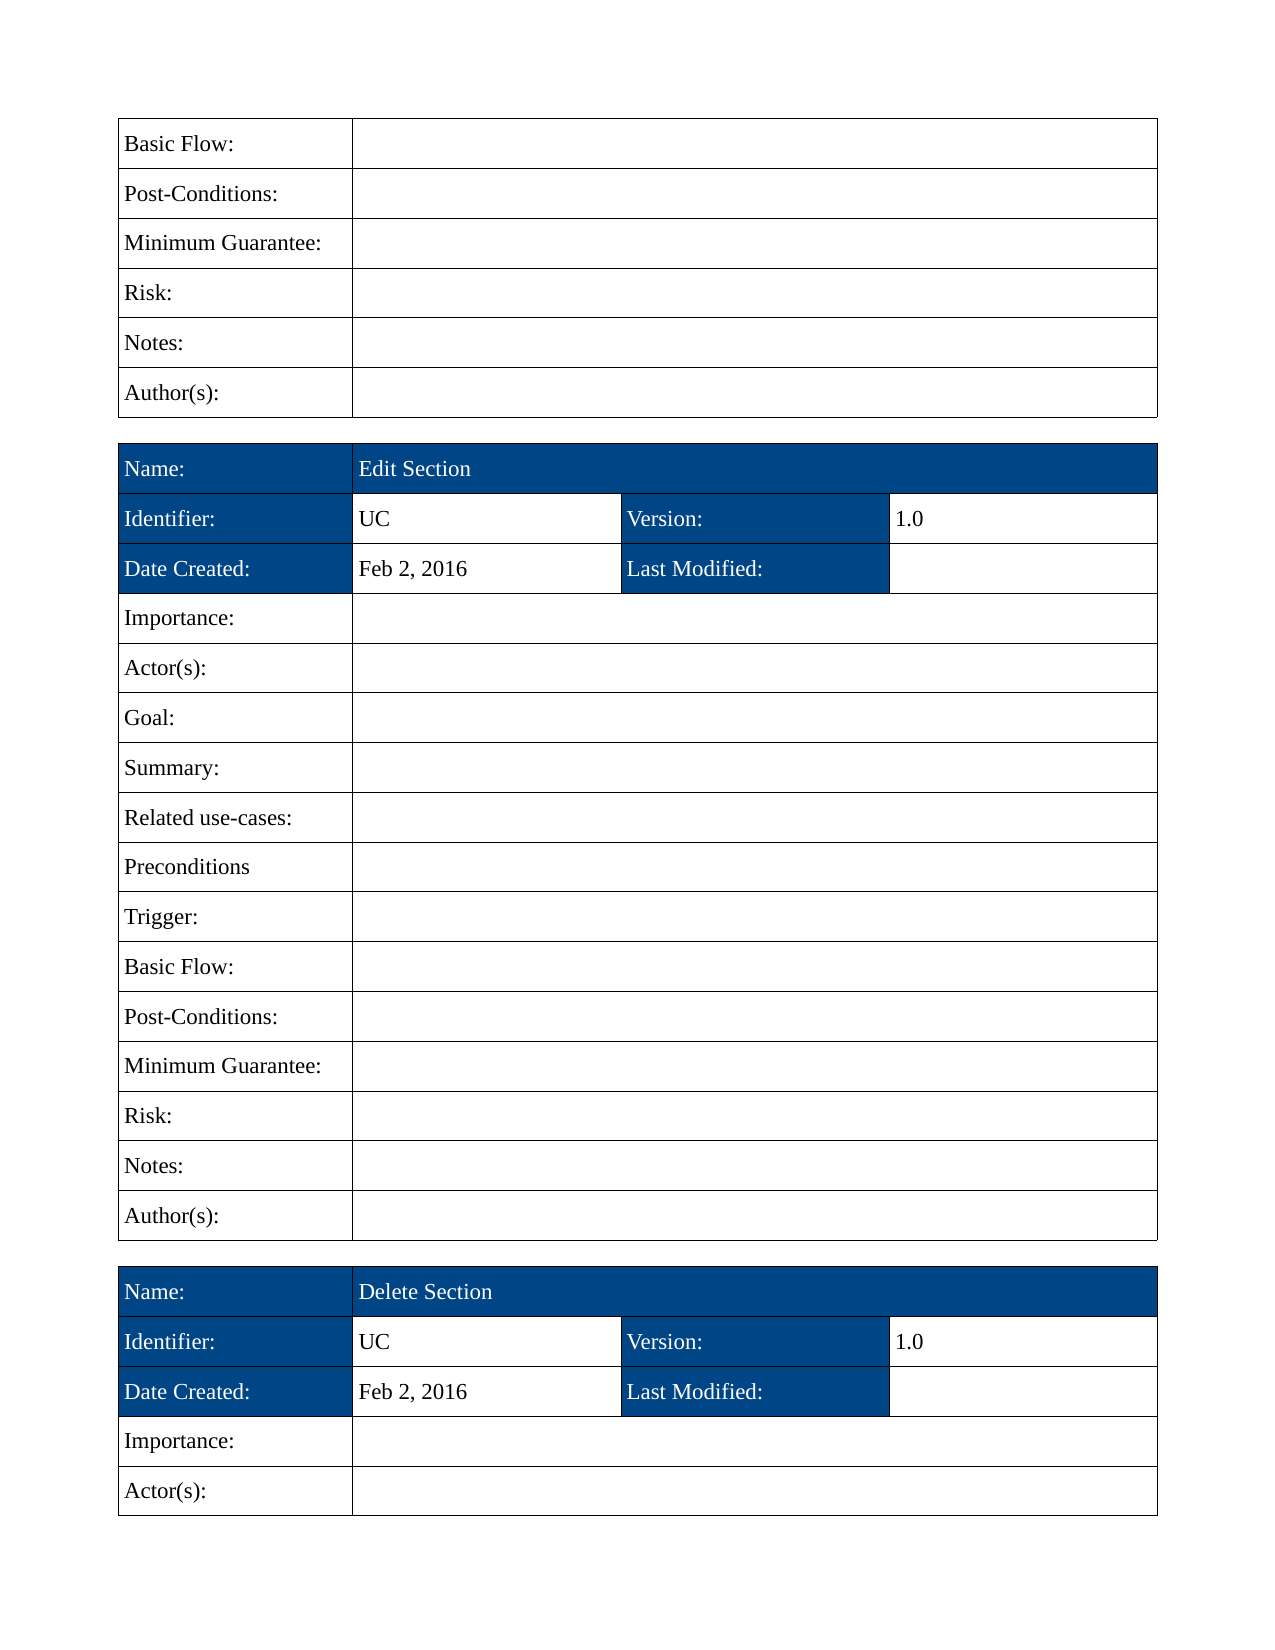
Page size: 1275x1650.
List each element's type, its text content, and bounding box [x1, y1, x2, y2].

table_cell [353, 1467, 1157, 1515]
table_cell [353, 942, 1157, 991]
table_cell [353, 368, 1157, 417]
table_cell Risk: [119, 269, 352, 317]
table_cell Actor(s): [119, 644, 352, 692]
table_cell [890, 1367, 1157, 1416]
table_cell [353, 1191, 1157, 1240]
table_cell Date Created: [119, 1367, 352, 1416]
table_cell [353, 793, 1157, 842]
table_cell Risk: [119, 1092, 352, 1140]
table_header Name: [119, 1267, 352, 1316]
table_cell Trigger: [119, 892, 352, 941]
table_cell UC [353, 1317, 621, 1366]
table_cell [890, 544, 1157, 593]
table_cell [353, 119, 1157, 168]
table_cell Post-Conditions: [119, 169, 352, 218]
table_cell Basic Flow: [119, 119, 352, 168]
table_cell [353, 992, 1157, 1041]
table_cell Notes: [119, 318, 352, 367]
table_header Edit Section [353, 444, 1157, 493]
table_cell [353, 269, 1157, 317]
table_cell Related use-cases: [119, 793, 352, 842]
table_header Delete Section [353, 1267, 1157, 1316]
table_cell Minimum Guarantee: [119, 219, 352, 267]
table_cell [353, 743, 1157, 792]
table_cell Identifier: [119, 1317, 352, 1366]
table_cell Feb 2, 2016 [353, 1367, 621, 1416]
table_cell Author(s): [119, 368, 352, 417]
table_cell Minimum Guarantee: [119, 1042, 352, 1091]
table_cell Importance: [119, 594, 352, 642]
table_cell Last Modified: [622, 1367, 889, 1416]
table_cell [353, 219, 1157, 267]
table_cell [353, 318, 1157, 367]
table_cell Notes: [119, 1141, 352, 1190]
table_cell [353, 1092, 1157, 1140]
table_cell [353, 1042, 1157, 1091]
table_cell [353, 843, 1157, 891]
table_cell [353, 1417, 1157, 1466]
table_cell Basic Flow: [119, 942, 352, 991]
table_cell Identifier: [119, 494, 352, 543]
table_header Name: [119, 444, 352, 493]
table_cell Actor(s): [119, 1467, 352, 1515]
table_cell Summary: [119, 743, 352, 792]
table_cell Post-Conditions: [119, 992, 352, 1041]
table_cell [353, 1141, 1157, 1190]
table_cell Version: [622, 494, 889, 543]
table_cell Feb 2, 2016 [353, 544, 621, 593]
table_cell UC [353, 494, 621, 543]
table_cell Version: [622, 1317, 889, 1366]
table_cell Last Modified: [622, 544, 889, 593]
table_cell 1.0 [890, 494, 1157, 543]
table_cell [353, 644, 1157, 692]
table_cell [353, 594, 1157, 642]
table_cell Importance: [119, 1417, 352, 1466]
table_cell 1.0 [890, 1317, 1157, 1366]
table_cell Preconditions [119, 843, 352, 891]
table_cell Goal: [119, 693, 352, 742]
table_cell Author(s): [119, 1191, 352, 1240]
table_cell [353, 693, 1157, 742]
table_cell Date Created: [119, 544, 352, 593]
table_cell [353, 892, 1157, 941]
table_cell [353, 169, 1157, 218]
